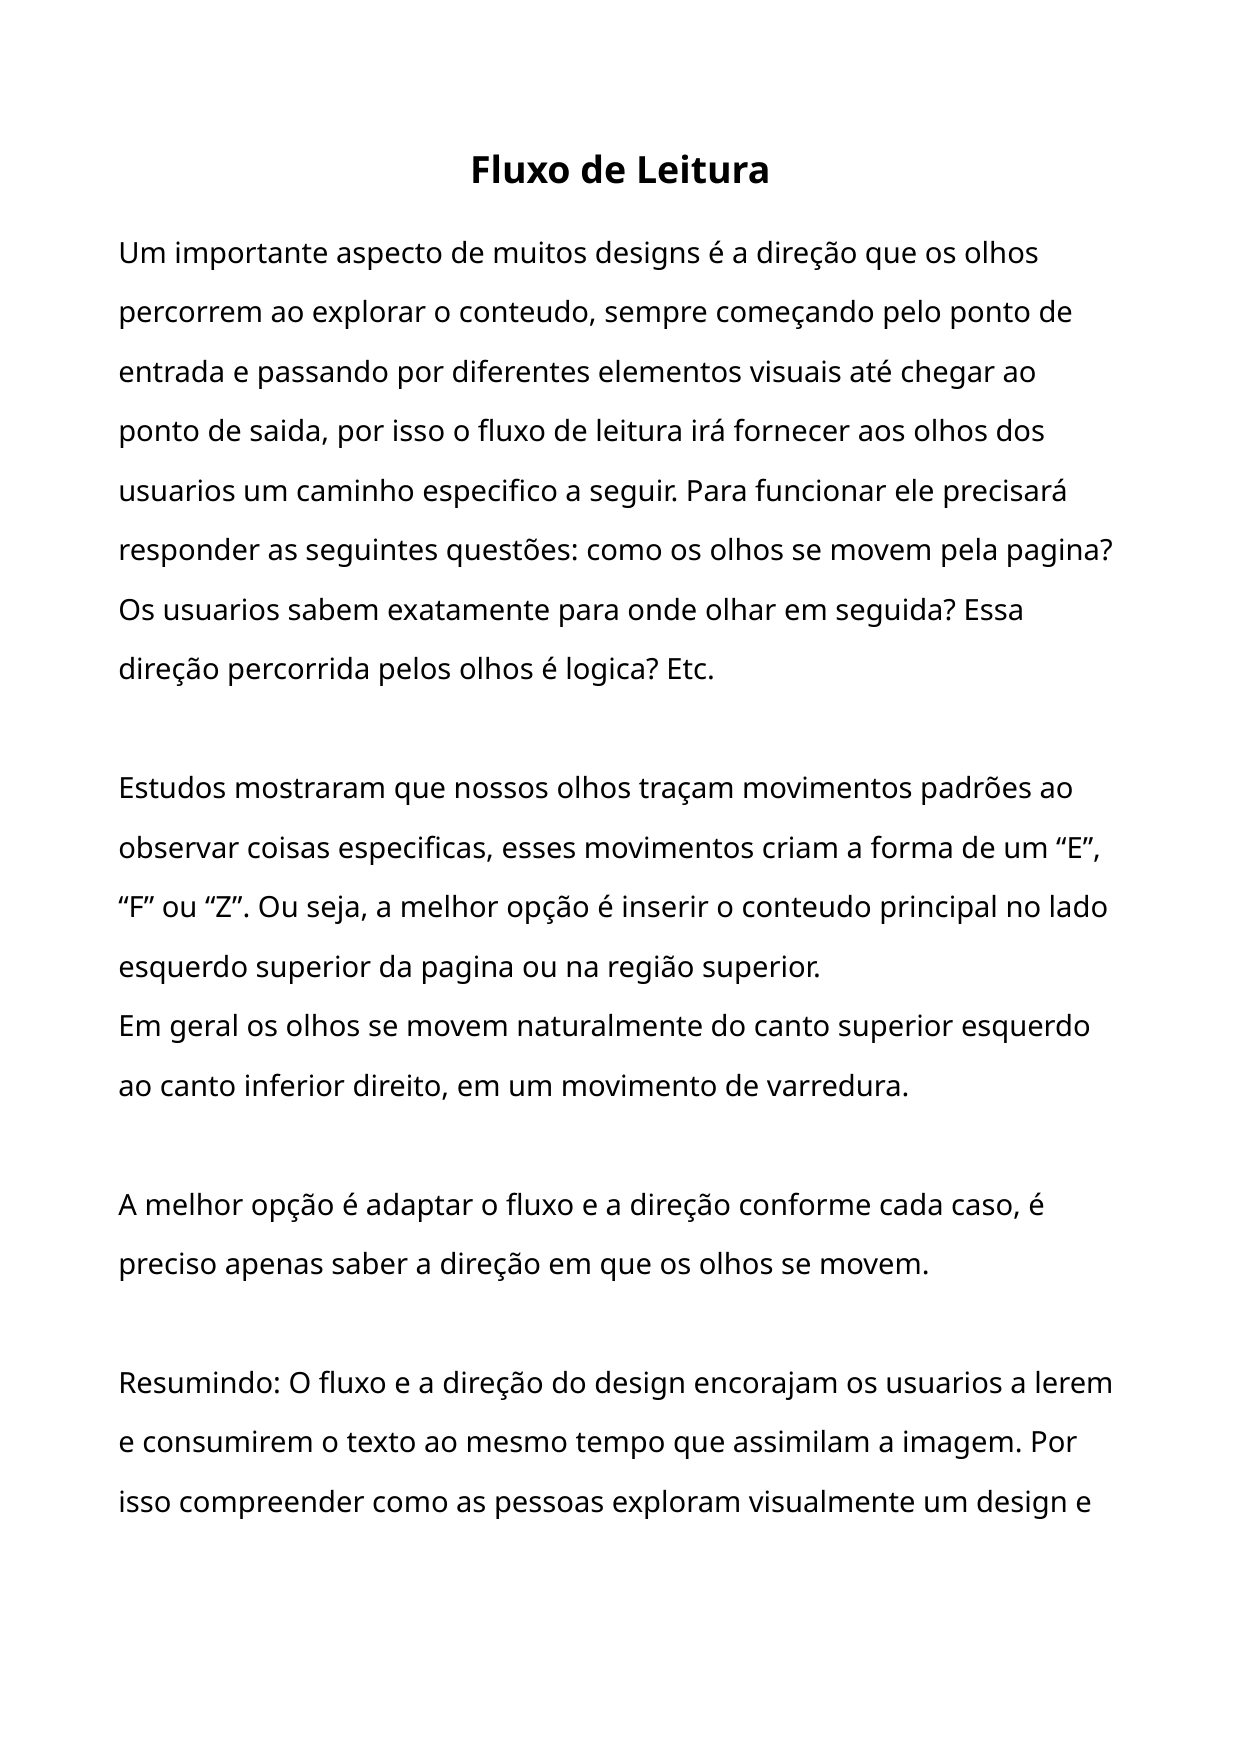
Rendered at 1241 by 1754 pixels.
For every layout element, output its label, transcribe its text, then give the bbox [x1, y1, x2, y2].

text Resumindo: O fluxo e a direção do design encorajam os usuarios a lerem e consumirem o texto ao mesmo tempo que assimilam a imagem. Por isso compreender como as pessoas exploram visualmente um design e [118, 1362, 1122, 1521]
text Um importante aspecto de muitos designs é a direção que os olhos percorrem ao explorar o conteudo, sempre começando pelo ponto de entrada e passando por diferentes elementos visuais até chegar ao ponto de saida, por isso o fluxo de leitura irá fornecer aos olhos dos usuarios um caminho especifico a seguir. Para funcionar ele precisará responder as seguintes questões: como os olhos se movem pela pagina? Os usuarios sabem exatamente para onde olhar em seguida? Essa direção percorrida pelos olhos é logica? Etc. [118, 232, 1122, 688]
text Estudos mostraram que nossos olhos traçam movimentos padrões ao observar coisas especificas, esses movimentos criam a forma de um “E”, “F” ou “Z”. Ou seja, a melhor opção é inserir o conteudo principal no lado esquerdo superior da pagina ou na região superior. [118, 767, 1122, 986]
subtitle Fluxo de Leitura [118, 143, 1122, 194]
text A melhor opção é adaptar o fluxo e a direção conforme cada caso, é preciso apenas saber a direção em que os olhos se movem. [118, 1184, 1122, 1283]
text Em geral os olhos se movem naturalmente do canto superior esquerdo ao canto inferior direito, em um movimento de varredura. [118, 1005, 1122, 1104]
